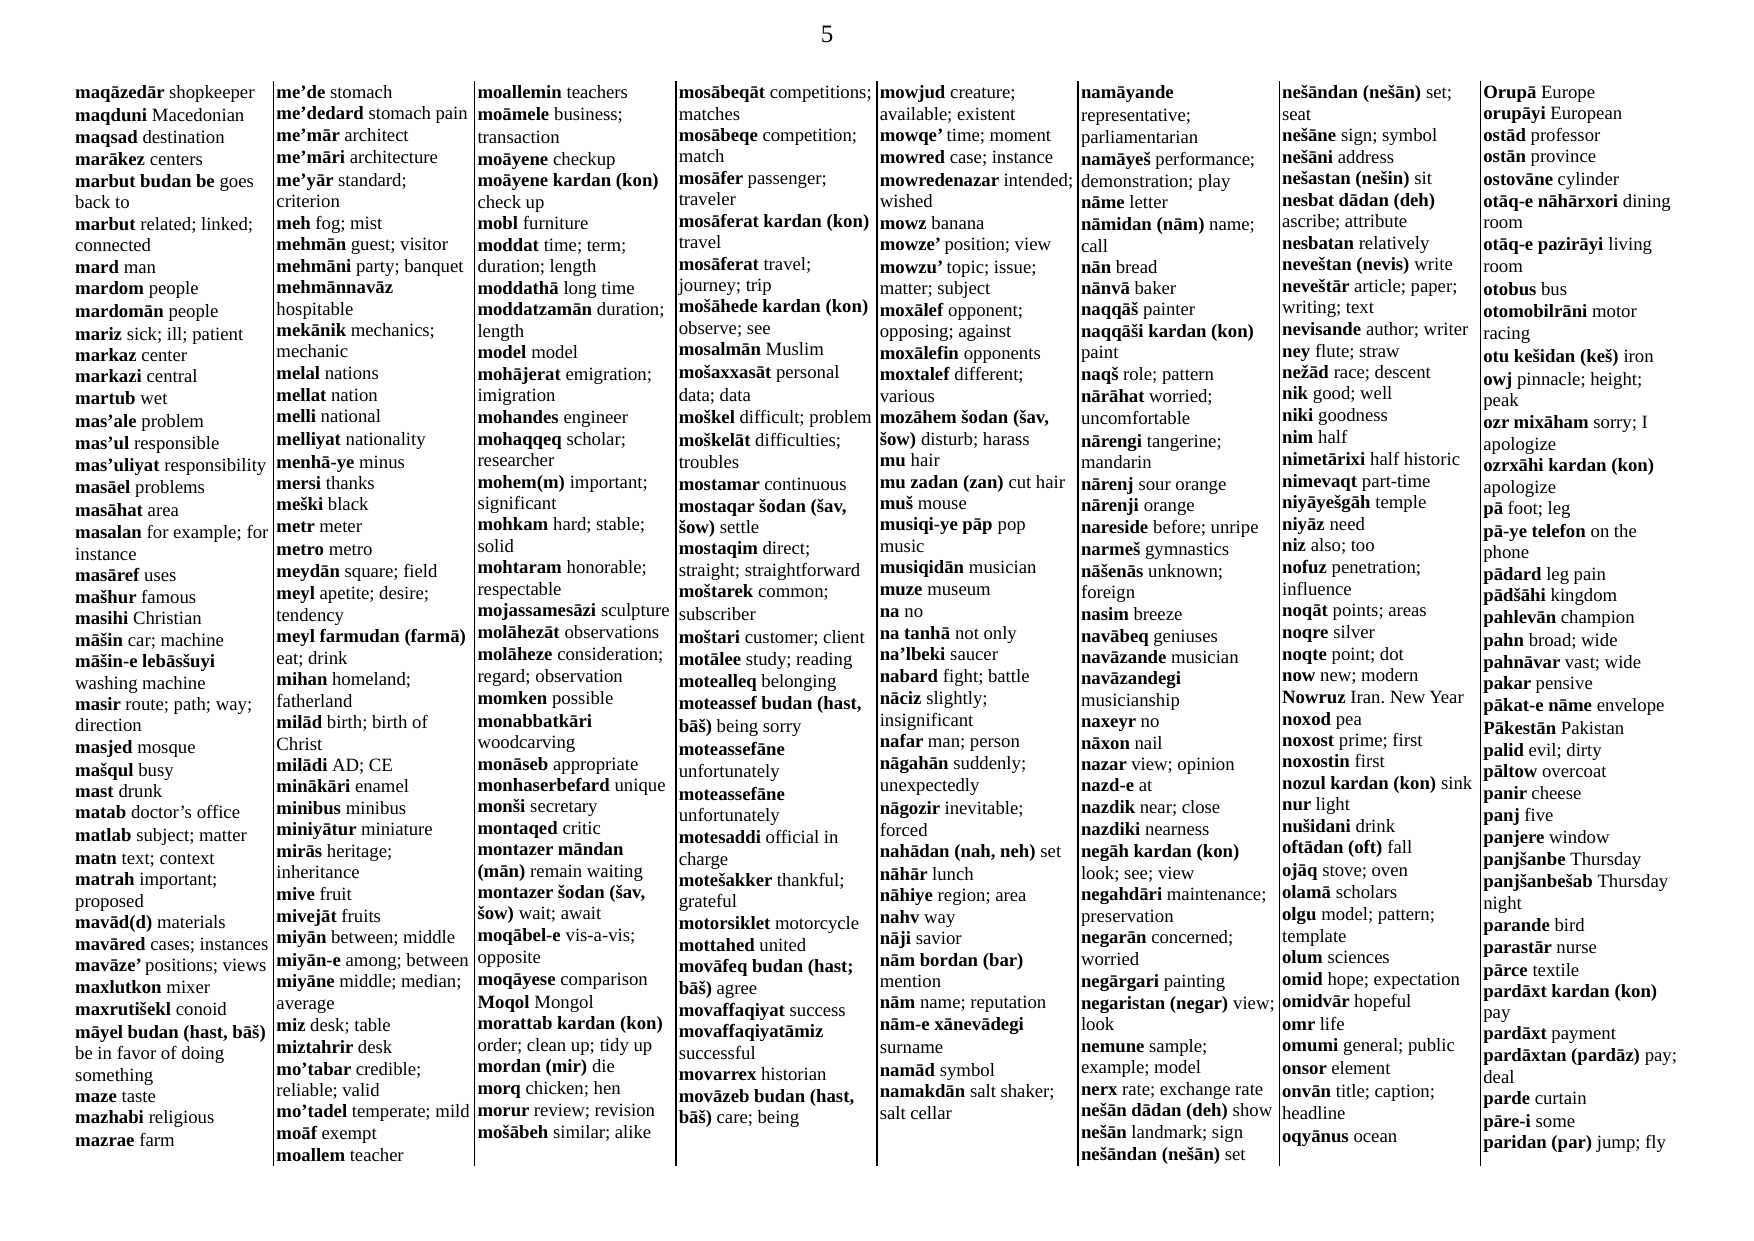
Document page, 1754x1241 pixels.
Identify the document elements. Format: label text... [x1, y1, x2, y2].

text omidvār hopeful [1282, 990, 1477, 1012]
text minibus minibus [276, 797, 471, 819]
text marbut budan be goes back to [75, 169, 270, 213]
text namakdān salt shaker; salt cellar [879, 1080, 1075, 1123]
text oftādan (oft) fall [1282, 836, 1477, 858]
text navāzande musician [1081, 646, 1276, 667]
text pādard leg pain [1483, 563, 1678, 584]
text mavāred cases; instances [75, 933, 270, 954]
text nemune sample; example; model [1081, 1035, 1276, 1078]
text nešān dādan (deh) show [1081, 1099, 1276, 1121]
text onvān title; caption; headline [1282, 1079, 1477, 1124]
text mive fruit [276, 883, 471, 904]
text montaqed critic [477, 817, 672, 838]
text parastār nurse [1483, 936, 1678, 958]
text naqqāši kardan (kon) paint [1081, 320, 1276, 363]
text mošāhede kardan (kon) observe; see [678, 296, 873, 338]
text monāseb appropriate [477, 753, 672, 774]
text pahlevān champion [1483, 606, 1678, 627]
text moxālef opponent; opposing; against [879, 299, 1075, 342]
text otāq-e nāhārxori dining room [1483, 189, 1678, 233]
text mowqe’ time; moment [879, 124, 1075, 146]
text navābeq geniuses [1081, 624, 1276, 646]
text meyl farmudan (farmā) eat; drink [276, 625, 471, 668]
text nimetārixi half historic [1282, 447, 1477, 469]
text mohājerat emigration; imigration [477, 363, 672, 406]
text movaffaqiyat success [678, 998, 873, 1020]
text niyāz need [1282, 513, 1477, 534]
text mu hair [879, 449, 1075, 471]
text matn text; context [75, 847, 270, 868]
text namāyeš performance; demonstration; play [1081, 149, 1276, 191]
text neveštan (nevis) write [1282, 253, 1477, 275]
text meški black [276, 494, 471, 515]
text ozrxāhi kardan (kon) apologize [1483, 454, 1678, 497]
text mast drunk [75, 780, 270, 801]
text masjed mosque [75, 736, 270, 757]
text ojāq stove; oven [1282, 859, 1477, 881]
text musiqi-ye pāp pop music [879, 514, 1075, 556]
text pakar pensive [1483, 672, 1678, 694]
text Moqol Mongol [477, 991, 672, 1012]
text nešāni address [1282, 146, 1477, 167]
text mekānik mechanics; mechanic [276, 319, 471, 362]
text pā foot; leg [1483, 497, 1678, 519]
text motešakker thankful; grateful [678, 869, 873, 912]
text milādi AD; CE [276, 754, 471, 776]
text mivejāt fruits [276, 904, 471, 926]
text otobus bus [1483, 278, 1678, 299]
text nām name; reputation [879, 992, 1075, 1013]
text pāre-i some [1483, 1110, 1678, 1131]
text nim half [1282, 426, 1477, 447]
text oqyānus ocean [1282, 1125, 1477, 1146]
text mowred case; instance [879, 146, 1075, 167]
text nofuz penetration; influence [1282, 556, 1477, 599]
text moqāyese comparison [477, 968, 672, 990]
text neveštār article; paper; writing; text [1282, 275, 1477, 318]
text mowz banana [879, 212, 1075, 233]
text mazrae farm [75, 1129, 270, 1150]
text maze taste [75, 1085, 270, 1106]
text moteassef budan (hast, bāš) being sorry [678, 692, 873, 736]
text naqqāš painter [1081, 299, 1276, 320]
text masir route; path; way; direction [75, 693, 270, 736]
text mo’tadel temperate; mild [276, 1101, 471, 1122]
text nāmidan (nām) name; call [1081, 213, 1276, 256]
text moteassefāne unfortunately [678, 783, 873, 826]
text nevisande author; writer [1282, 318, 1477, 339]
text nazdik near; close [1081, 796, 1276, 817]
text miz desk; table [276, 1013, 471, 1035]
text masihi Christian [75, 607, 270, 629]
text nasim breeze [1081, 603, 1276, 624]
text musiqidān musician [879, 556, 1075, 577]
text marākez centers [75, 148, 270, 169]
text nārengi tangerine; mandarin [1081, 430, 1276, 473]
text moškel difficult; problem [678, 406, 873, 428]
text movarrex historian [678, 1063, 873, 1084]
text panjere window [1483, 826, 1678, 848]
text moddat time; term; duration; length [477, 234, 672, 277]
text mowze’ position; view [879, 233, 1075, 255]
text movaffaqiyatāmiz successful [678, 1020, 873, 1063]
text milād birth; birth of Christ [276, 711, 471, 754]
text noxost prime; first [1282, 729, 1477, 750]
text mehmānnavāz hospitable [276, 276, 471, 319]
text moāyene kardan (kon) check up [477, 169, 672, 212]
text mottahed united [678, 934, 873, 956]
text moāf exempt [276, 1122, 471, 1143]
text nahādan (nah, neh) set [879, 840, 1075, 862]
text nāji savior [879, 927, 1075, 949]
text niyāyešgāh temple [1282, 492, 1477, 513]
text model model [477, 341, 672, 363]
text molāhezāt observations [477, 621, 672, 642]
text negāh kardan (kon) look; see; view [1081, 840, 1276, 883]
text nahv way [879, 906, 1075, 927]
text ney flute; straw [1282, 339, 1477, 361]
text mavād(d) materials [75, 911, 270, 933]
text narmeš gymnastics [1081, 538, 1276, 560]
text miztahrir desk [276, 1036, 471, 1058]
text montazer māndan (mān) remain waiting [477, 838, 672, 881]
text molāheze consideration; regard; observation [477, 643, 672, 686]
text moddathā long time [477, 277, 672, 298]
text muze museum [879, 577, 1075, 599]
text mobl furniture [477, 212, 672, 234]
text nāgozir inevitable; forced [879, 797, 1075, 840]
text nām-e xānevādegi surname [879, 1013, 1075, 1057]
text pākat-e nāme envelope [1483, 694, 1678, 716]
text nazd-e at [1081, 775, 1276, 796]
text omid hope; expectation [1282, 967, 1477, 989]
text me’māri architecture [276, 146, 471, 168]
text moxtalef different; various [879, 363, 1075, 406]
text panjšanbe Thursday [1483, 848, 1678, 869]
text morattab kardan (kon) order; clean up; tidy up [477, 1012, 672, 1055]
text noqte point; dot [1282, 643, 1477, 665]
text naqš role; pattern [1081, 363, 1276, 384]
text masāel problems [75, 476, 270, 497]
text otu kešidan (keš) iron [1483, 345, 1678, 367]
text nāxon nail [1081, 732, 1276, 753]
text mošābeh similar; alike [477, 1121, 672, 1143]
text now new; modern [1282, 665, 1477, 686]
text namāyande representative; parliamentarian [1081, 81, 1276, 148]
text olamā scholars [1282, 881, 1477, 902]
text mersi thanks [276, 472, 471, 494]
text mowredenazar intended; wished [879, 168, 1075, 212]
text moāyene checkup [477, 148, 672, 169]
text panir cheese [1483, 782, 1678, 803]
text markazi central [75, 365, 270, 387]
text nāciz slightly; insignificant [879, 687, 1075, 730]
text moddatzamān duration; length [477, 298, 672, 341]
text pardāxt kardan (kon) pay [1483, 980, 1678, 1023]
text namād symbol [879, 1059, 1075, 1080]
text pahn broad; wide [1483, 629, 1678, 650]
text maqsad destination [75, 126, 270, 147]
text meydān square; field [276, 559, 471, 581]
text nāhiye region; area [879, 884, 1075, 906]
text metr meter [276, 515, 471, 536]
text māyel budan (hast, bāš) be in favor of doing something [75, 1021, 270, 1085]
text mosābeqe competition; match [678, 124, 873, 167]
text panjšanbešab Thursday night [1483, 870, 1678, 913]
text mowzu’ topic; issue; matter; subject [879, 256, 1075, 299]
text me’yār standard; criterion [276, 169, 471, 212]
text pardāxt payment [1483, 1023, 1678, 1044]
text maxlutkon mixer [75, 976, 270, 997]
text meh fog; mist [276, 212, 471, 233]
text metro metro [276, 538, 471, 559]
text na tanhā not only [879, 622, 1075, 643]
text ostān province [1483, 145, 1678, 167]
text navāzandegi musicianship [1081, 667, 1276, 710]
text moškelāt difficulties; troubles [678, 429, 873, 472]
text paridan (par) jump; fly [1483, 1131, 1678, 1153]
text ostād professor [1483, 124, 1678, 145]
text mard man [75, 256, 270, 277]
text mardom people [75, 277, 270, 299]
text mohem(m) important; significant [477, 471, 672, 514]
text nazdiki nearness [1081, 817, 1276, 839]
text nešāne sign; symbol [1282, 124, 1477, 146]
text onsor element [1282, 1057, 1477, 1078]
text parde curtain [1483, 1087, 1678, 1109]
text mosābeqāt competitions; matches [678, 81, 873, 124]
text mo’tabar credible; reliable; valid [276, 1058, 471, 1101]
text nānvā baker [1081, 277, 1276, 299]
text nareside before; unripe [1081, 516, 1276, 537]
text Orupā Europe [1483, 81, 1678, 102]
text nāme letter [1081, 191, 1276, 213]
text pā-ye telefon on the phone [1483, 520, 1678, 563]
text mas’ul responsible [75, 432, 270, 454]
text nežād race; descent [1282, 361, 1477, 383]
text nešān landmark; sign [1081, 1121, 1276, 1142]
text me’de stomach [276, 81, 471, 102]
text negahdāri maintenance; preservation [1081, 883, 1276, 926]
text mehmān guest; visitor [276, 233, 471, 255]
text niz also; too [1282, 534, 1477, 556]
text omr life [1282, 1013, 1477, 1034]
text moallem teacher [276, 1143, 471, 1165]
text nabard fight; battle [879, 666, 1075, 687]
text nārenj sour orange [1081, 473, 1276, 494]
text mu zadan (zan) cut hair [879, 471, 1075, 492]
text muš mouse [879, 492, 1075, 514]
text montazer šodan (šav, šow) wait; await [477, 881, 672, 924]
text moallemin teachers [477, 81, 672, 103]
text mazhabi religious [75, 1106, 270, 1128]
text me’dedard stomach pain [276, 102, 471, 123]
text parande bird [1483, 913, 1678, 935]
text ozr mixāham sorry; I apologize [1483, 411, 1678, 454]
text miyān between; middle [276, 926, 471, 948]
text moštarek common; subscriber [678, 580, 873, 625]
text pahnāvar vast; wide [1483, 651, 1678, 672]
text mariz sick; ill; patient [75, 322, 270, 344]
text marbut related; linked; connected [75, 213, 270, 256]
text niki goodness [1282, 404, 1477, 425]
text nām bordan (bar) mention [879, 949, 1075, 992]
text masāhat area [75, 498, 270, 520]
text pardāxtan (pardāz) pay; deal [1483, 1044, 1678, 1087]
text orupāyi European [1483, 102, 1678, 124]
text nesbatan relatively [1282, 232, 1477, 253]
text pārce textile [1483, 959, 1678, 980]
text monhaserbefard unique [477, 774, 672, 796]
text mohtaram honorable; respectable [477, 556, 672, 599]
text panj five [1483, 803, 1678, 825]
text moqābel-e vis-a-vis; opposite [477, 924, 672, 967]
text matab doctor’s office [75, 801, 270, 823]
text nesbat dādan (deh) ascribe; attribute [1282, 188, 1477, 232]
text na no [879, 600, 1075, 622]
text nik good; well [1282, 383, 1477, 404]
text momken possible [477, 687, 672, 708]
text nārāhat worried; uncomfortable [1081, 384, 1276, 429]
text mehmāni party; banquet [276, 255, 471, 276]
text monši secretary [477, 796, 672, 817]
text nān bread [1081, 256, 1276, 277]
text negārgari painting [1081, 969, 1276, 991]
text olum sciences [1282, 946, 1477, 967]
text masāref uses [75, 564, 270, 586]
text mohaqqeq scholar; researcher [477, 427, 672, 471]
text moāmele business; transaction [477, 103, 672, 147]
text moteassefāne unfortunately [678, 737, 873, 782]
text motorsiklet motorcycle [678, 912, 873, 933]
text miyān-e among; between [276, 949, 471, 970]
text movāzeb budan (hast, bāš) care; being [678, 1084, 873, 1128]
text Pākestān Pakistan [1483, 717, 1678, 738]
text mostaqim direct; straight; straightforward [678, 538, 873, 580]
text morur review; revision [477, 1098, 672, 1120]
text nārenji orange [1081, 494, 1276, 516]
text moxālefin opponents [879, 342, 1075, 363]
text nimevaqt part-time [1282, 470, 1477, 492]
text minākāri enamel [276, 776, 471, 797]
text māšin-e lebāsšuyi washing machine [75, 650, 270, 693]
text mas’ale problem [75, 409, 270, 431]
text noqre silver [1282, 621, 1477, 642]
text nāgahān suddenly; unexpectedly [879, 752, 1075, 796]
text miyāne middle; median; average [276, 970, 471, 1013]
text nāhār lunch [879, 863, 1075, 884]
text matlab subject; matter [75, 824, 270, 846]
text melal nations [276, 362, 471, 383]
text negarān concerned; worried [1081, 926, 1276, 969]
text mostamar continuous [678, 473, 873, 494]
text na’lbeki saucer [879, 643, 1075, 665]
text melliyat nationality [276, 428, 471, 449]
text markaz center [75, 344, 270, 365]
text nazar view; opinion [1081, 753, 1276, 775]
text mohkam hard; stable; solid [477, 514, 672, 556]
text māšin car; machine [75, 629, 270, 650]
text maxrutišekl conoid [75, 997, 270, 1019]
text mozāhem šodan (šav, šow) disturb; harass [879, 406, 1075, 449]
text nozul kardan (kon) sink [1282, 772, 1477, 793]
text menhā-ye minus [276, 451, 471, 472]
text me’mār architect [276, 123, 471, 145]
text mavāze’ positions; views [75, 954, 270, 976]
text Nowruz Iran. New Year [1282, 686, 1477, 708]
text morq chicken; hen [477, 1077, 672, 1098]
text mosāferat travel; journey; trip [678, 253, 873, 296]
text mihan homeland; fatherland [276, 668, 471, 711]
text mardomān people [75, 300, 270, 321]
text ostovāne cylinder [1483, 168, 1678, 189]
text motealleq belonging [678, 670, 873, 692]
text mosāferat kardan (kon) travel [678, 210, 873, 253]
text owj pinnacle; height; peak [1483, 368, 1678, 411]
text matrah important; proposed [75, 868, 270, 911]
text nušidani drink [1282, 815, 1477, 836]
text maqāzedār shopkeeper [75, 81, 270, 103]
text mohandes engineer [477, 406, 672, 427]
text omumi general; public [1282, 1034, 1477, 1056]
text mordan (mir) die [477, 1055, 672, 1077]
text noxod pea [1282, 708, 1477, 729]
text monabbatkāri woodcarving [477, 709, 672, 753]
text mostaqar šodan (šav, šow) settle [678, 494, 873, 538]
text mojassamesāzi sculpture [477, 599, 672, 621]
text mašqul busy [75, 758, 270, 780]
text otāq-e pazirāyi living room [1483, 233, 1678, 277]
text mirās heritage; inheritance [276, 840, 471, 883]
text mellat nation [276, 383, 471, 405]
text negaristan (negar) view; look [1081, 992, 1276, 1035]
text naxeyr no [1081, 710, 1276, 732]
text nerx rate; exchange rate [1081, 1078, 1276, 1099]
text meyl apetite; desire; tendency [276, 582, 471, 625]
text pādšāhi kingdom [1483, 584, 1678, 606]
text olgu model; pattern; template [1282, 903, 1477, 946]
text nešāndan (nešān) set [1081, 1142, 1276, 1164]
text pāltow overcoat [1483, 760, 1678, 782]
text mošaxxasāt personal data; data [678, 361, 873, 405]
text motālee study; reading [678, 647, 873, 669]
text masalan for example; for instance [75, 521, 270, 564]
text moštari customer; client [678, 626, 873, 647]
text nāšenās unknown; foreign [1081, 560, 1276, 603]
text mas’uliyat responsibility [75, 455, 270, 476]
text nafar man; person [879, 730, 1075, 752]
text mašhur famous [75, 586, 270, 607]
text mosalmān Muslim [678, 338, 873, 360]
text otomobilrāni motor racing [1483, 299, 1678, 344]
text nešāndan (nešān) set; seat [1282, 81, 1477, 124]
text mowjud creature; available; existent [879, 81, 1075, 124]
text martub wet [75, 387, 270, 408]
text movāfeq budan (hast; bāš) agree [678, 956, 873, 998]
text nešastan (nešin) sit [1282, 167, 1477, 188]
text noxostin first [1282, 750, 1477, 772]
text palid evil; dirty [1483, 738, 1678, 760]
text melli national [276, 405, 471, 427]
text miniyātur miniature [276, 819, 471, 840]
text noqāt points; areas [1282, 599, 1477, 621]
text maqduni Macedonian [75, 104, 270, 126]
text nur light [1282, 793, 1477, 815]
text mosāfer passenger; traveler [678, 167, 873, 210]
text motesaddi official in charge [678, 826, 873, 869]
